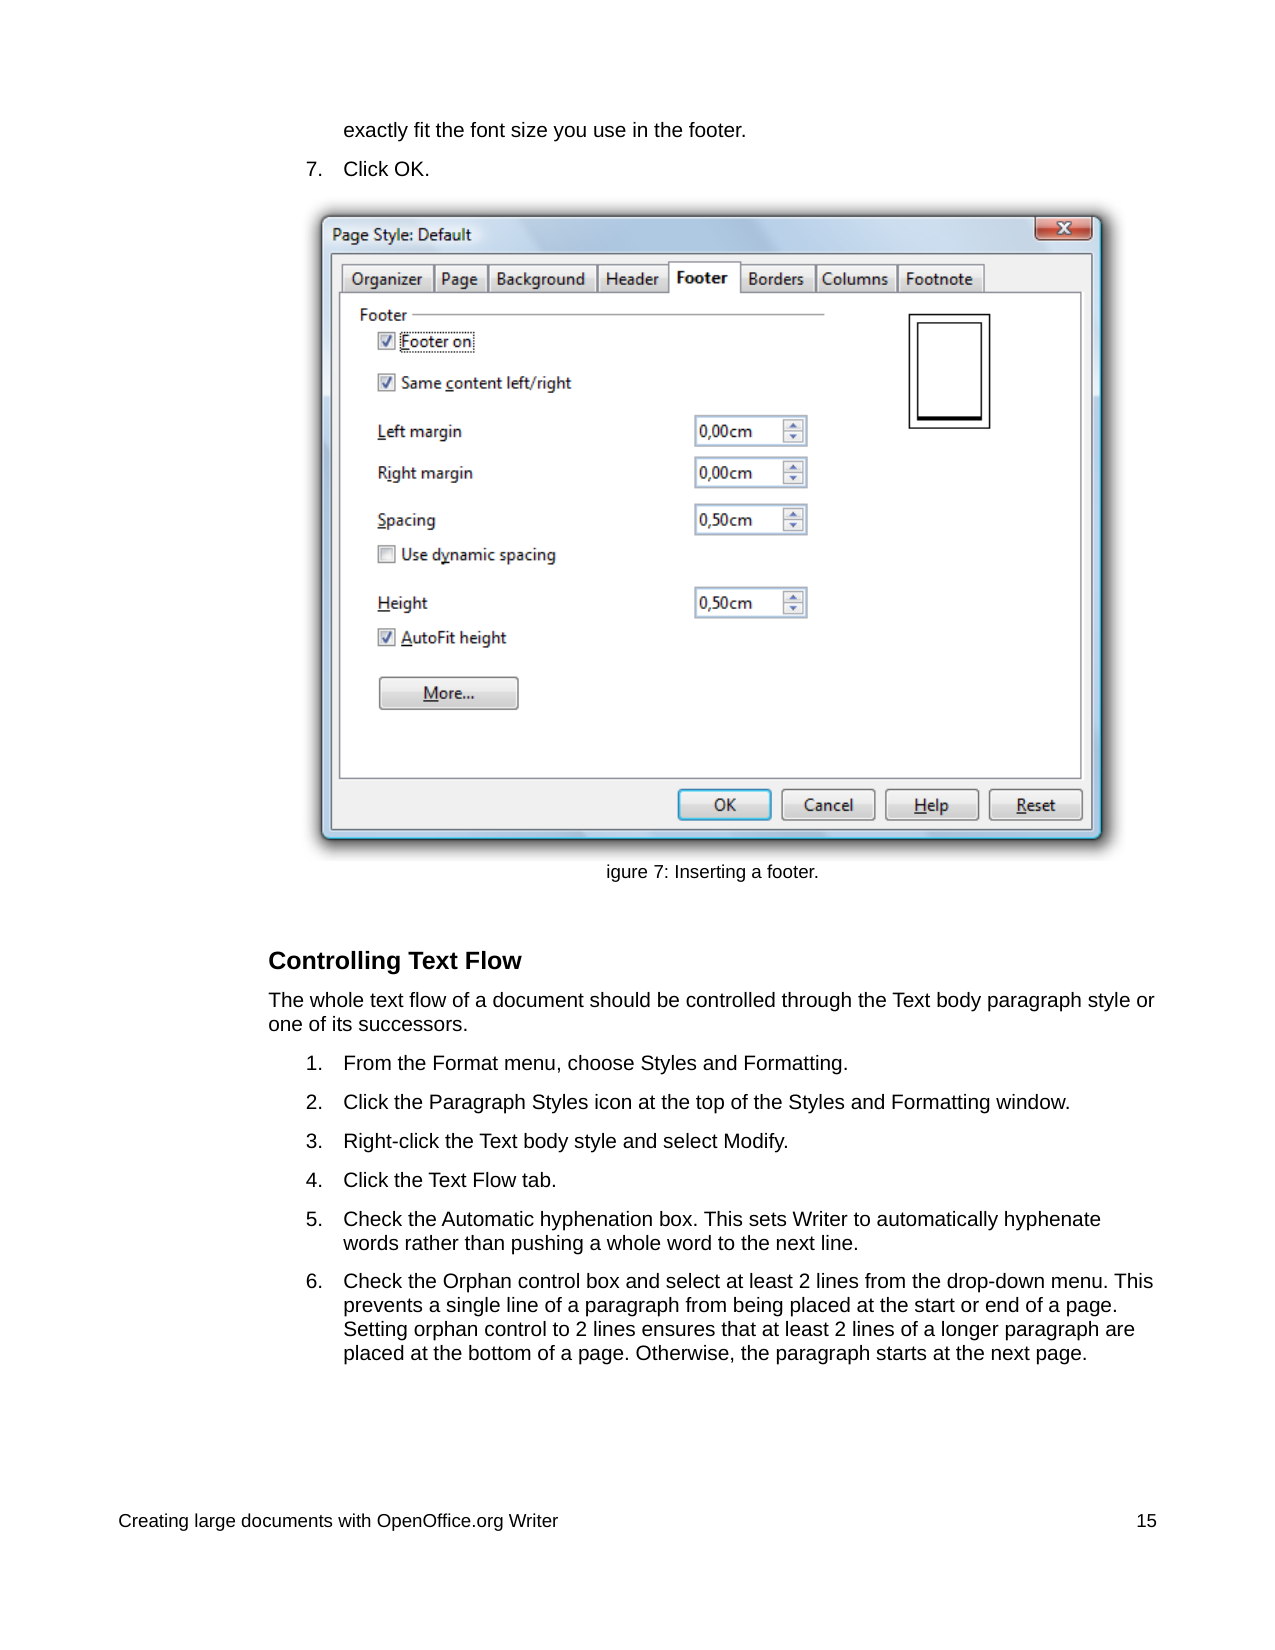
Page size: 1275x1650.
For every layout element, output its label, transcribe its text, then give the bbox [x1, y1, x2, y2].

picture [299, 196, 1126, 861]
text igure 7: Inserting a footer. [299, 861, 1126, 882]
list Click the Text Flow tab. [306, 1167, 1157, 1191]
list exactly fit the font size you use in the footer. [306, 118, 1157, 142]
list Check the Orphan control box and select at least 2 lines from the drop-down menu. This prevents a single line of a paragraph from being placed at the start or end of a page. Setting orphan control to 2 lines ensures that at least 2 lines of a longer paragraph are placed at the bottom of a page. Otherwise, the paragraph starts at the next page. [306, 1269, 1157, 1365]
list From the Format menu, choose Styles and Formatting. [306, 1051, 1157, 1074]
list Click the Paragraph Styles icon at the top of the Styles and Formatting window. [306, 1089, 1157, 1113]
list Check the Automatic hyphenation box. This sets Writer to automatically hyphenate words rather than pushing a whole word to the next line. [306, 1206, 1157, 1254]
list Click OK. [306, 157, 1157, 181]
text The whole text flow of a document should be controlled through the Text body paragraph style or one of its successors. [268, 988, 1157, 1036]
subtitle Controlling Text Flow [268, 946, 1157, 975]
list Right-click the Text body style and select Modify. [306, 1128, 1157, 1152]
